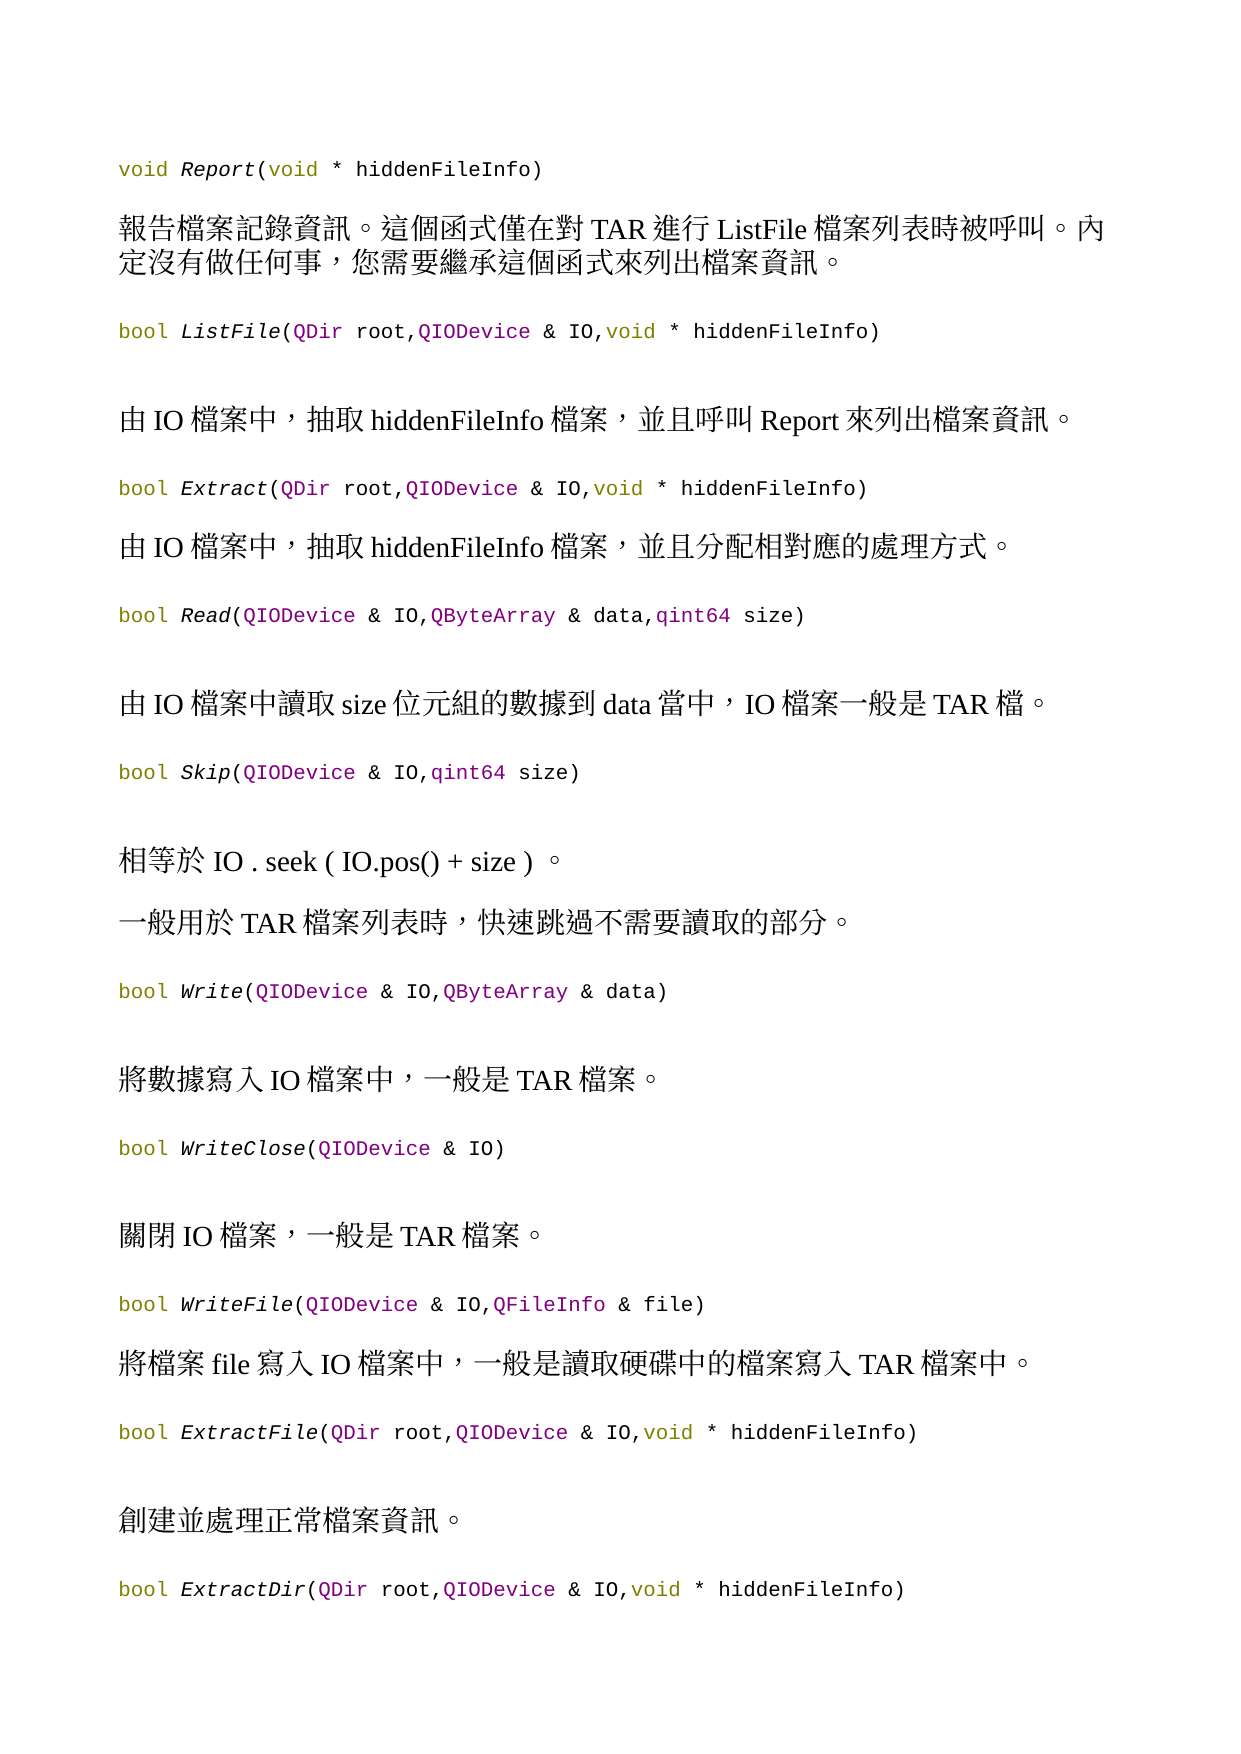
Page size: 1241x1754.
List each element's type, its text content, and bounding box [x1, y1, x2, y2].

text 關閉IO檔案，一般是TAR檔案。 [118, 1191, 1122, 1282]
text bool ListFile(QDir root,QIODevice & IO,void * hiddenFileInfo) [118, 321, 1122, 344]
text 由IO檔案中讀取size位元組的數據到data當中，IO檔案一般是TAR檔。 [118, 658, 1122, 749]
text 將數據寫入IO檔案中，一般是TAR檔案。 [118, 1034, 1122, 1125]
text bool ExtractDir(QDir root,QIODevice & IO,void * hiddenFileInfo) [118, 1579, 1122, 1603]
text 由IO檔案中，抽取hiddenFileInfo檔案，並且分配相對應的處理方式。 [118, 531, 1122, 593]
text void Report(void * hiddenFileInfo) [118, 159, 1122, 183]
text bool Extract(QDir root,QIODevice & IO,void * hiddenFileInfo) [118, 477, 1122, 501]
text bool Write(QIODevice & IO,QByteArray & data) [118, 981, 1122, 1005]
text 相等於 IO . seek ( IO.pos() + size ) 。 一般用於TAR檔案列表時，快速跳過不需要讀取的部分。 [118, 815, 1122, 968]
text 報告檔案記錄資訊。這個函式僅在對TAR進行ListFile檔案列表時被呼叫。內定沒有做任何事，您需要繼承這個函式來列出檔案資訊。 [118, 212, 1122, 308]
text 創建並處理正常檔案資訊。 [118, 1475, 1122, 1566]
text 將檔案file寫入IO檔案中，一般是讀取硬碟中的檔案寫入TAR檔案中。 [118, 1347, 1122, 1410]
text bool Read(QIODevice & IO,QByteArray & data,qint64 size) [118, 605, 1122, 629]
text bool WriteClose(QIODevice & IO) [118, 1138, 1122, 1161]
text [118, 118, 1122, 147]
text bool ExtractFile(QDir root,QIODevice & IO,void * hiddenFileInfo) [118, 1422, 1122, 1446]
text bool WriteFile(QIODevice & IO,QFileInfo & file) [118, 1294, 1122, 1318]
text bool Skip(QIODevice & IO,qint64 size) [118, 762, 1122, 786]
text 由IO檔案中，抽取hiddenFileInfo檔案，並且呼叫Report來列出檔案資訊。 [118, 374, 1122, 465]
